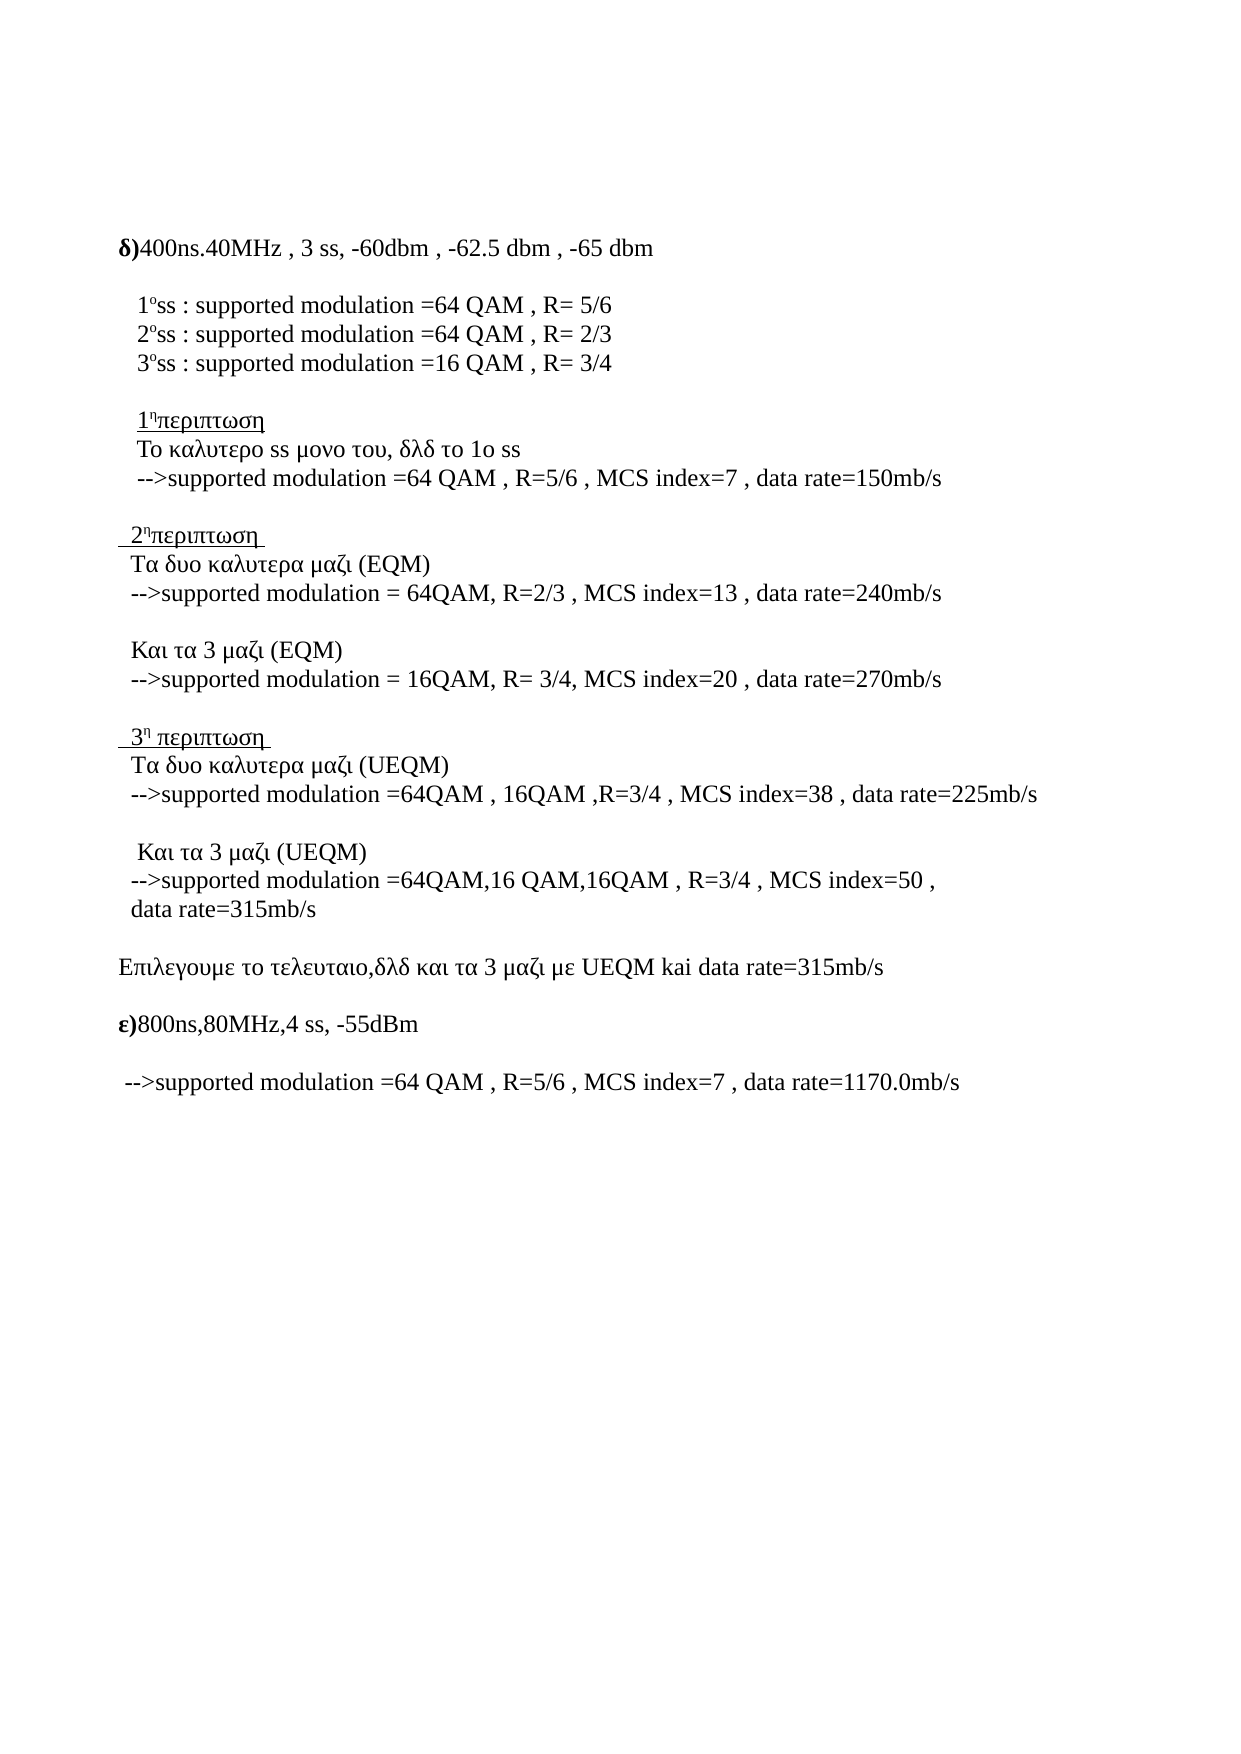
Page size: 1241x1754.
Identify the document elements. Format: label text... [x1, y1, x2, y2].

text ε)800ns,80MHz,4 ss, -55dBm [118, 1009, 1122, 1038]
text Επιλεγουμε το τελευταιο,δλδ και τα 3 μαζι με UEQM kai data rate=315mb/s [118, 952, 1122, 981]
text Και τα 3 μαζι (UEQM) [118, 837, 1122, 866]
text δ)400ns.40MHz , 3 ss, -60dbm , -62.5 dbm , -65 dbm [118, 233, 1122, 262]
text 1ηπεριπτωση [118, 406, 1122, 434]
text data rate=315mb/s [118, 894, 1122, 923]
text 1oss : supported modulation =64 QAM , R= 5/6 [118, 291, 1122, 319]
text Tα δυο καλυτερα μαζι (EQM) [118, 549, 1122, 578]
text Tα δυο καλυτερα μαζι (UEQM) [118, 751, 1122, 779]
text Και τα 3 μαζι (EQM) [118, 636, 1122, 664]
text -->supported modulation = 16QAM, R= 3/4, MCS index=20 , data rate=270mb/s [118, 664, 1122, 693]
text Το καλυτερο ss μονο του, δλδ το 1o ss [118, 434, 1122, 463]
text -->supported modulation =64QAM , 16QAM ,R=3/4 , MCS index=38 , data rate=225mb/s [118, 779, 1122, 808]
text 2oss : supported modulation =64 QAM , R= 2/3 [118, 319, 1122, 348]
text 2ηπεριπτωση [118, 521, 1122, 549]
text -->supported modulation =64 QAM , R=5/6 , MCS index=7 , data rate=150mb/s [118, 463, 1122, 492]
text -->supported modulation =64 QAM , R=5/6 , MCS index=7 , data rate=1170.0mb/s [118, 1067, 1122, 1096]
text 3oss : supported modulation =16 QAM , R= 3/4 [118, 348, 1122, 377]
text -->supported modulation = 64QAM, R=2/3 , MCS index=13 , data rate=240mb/s [118, 578, 1122, 607]
text 3η περιπτωση [118, 722, 1122, 751]
text -->supported modulation =64QAM,16 QAM,16QAM , R=3/4 , MCS index=50 , [118, 866, 1122, 894]
